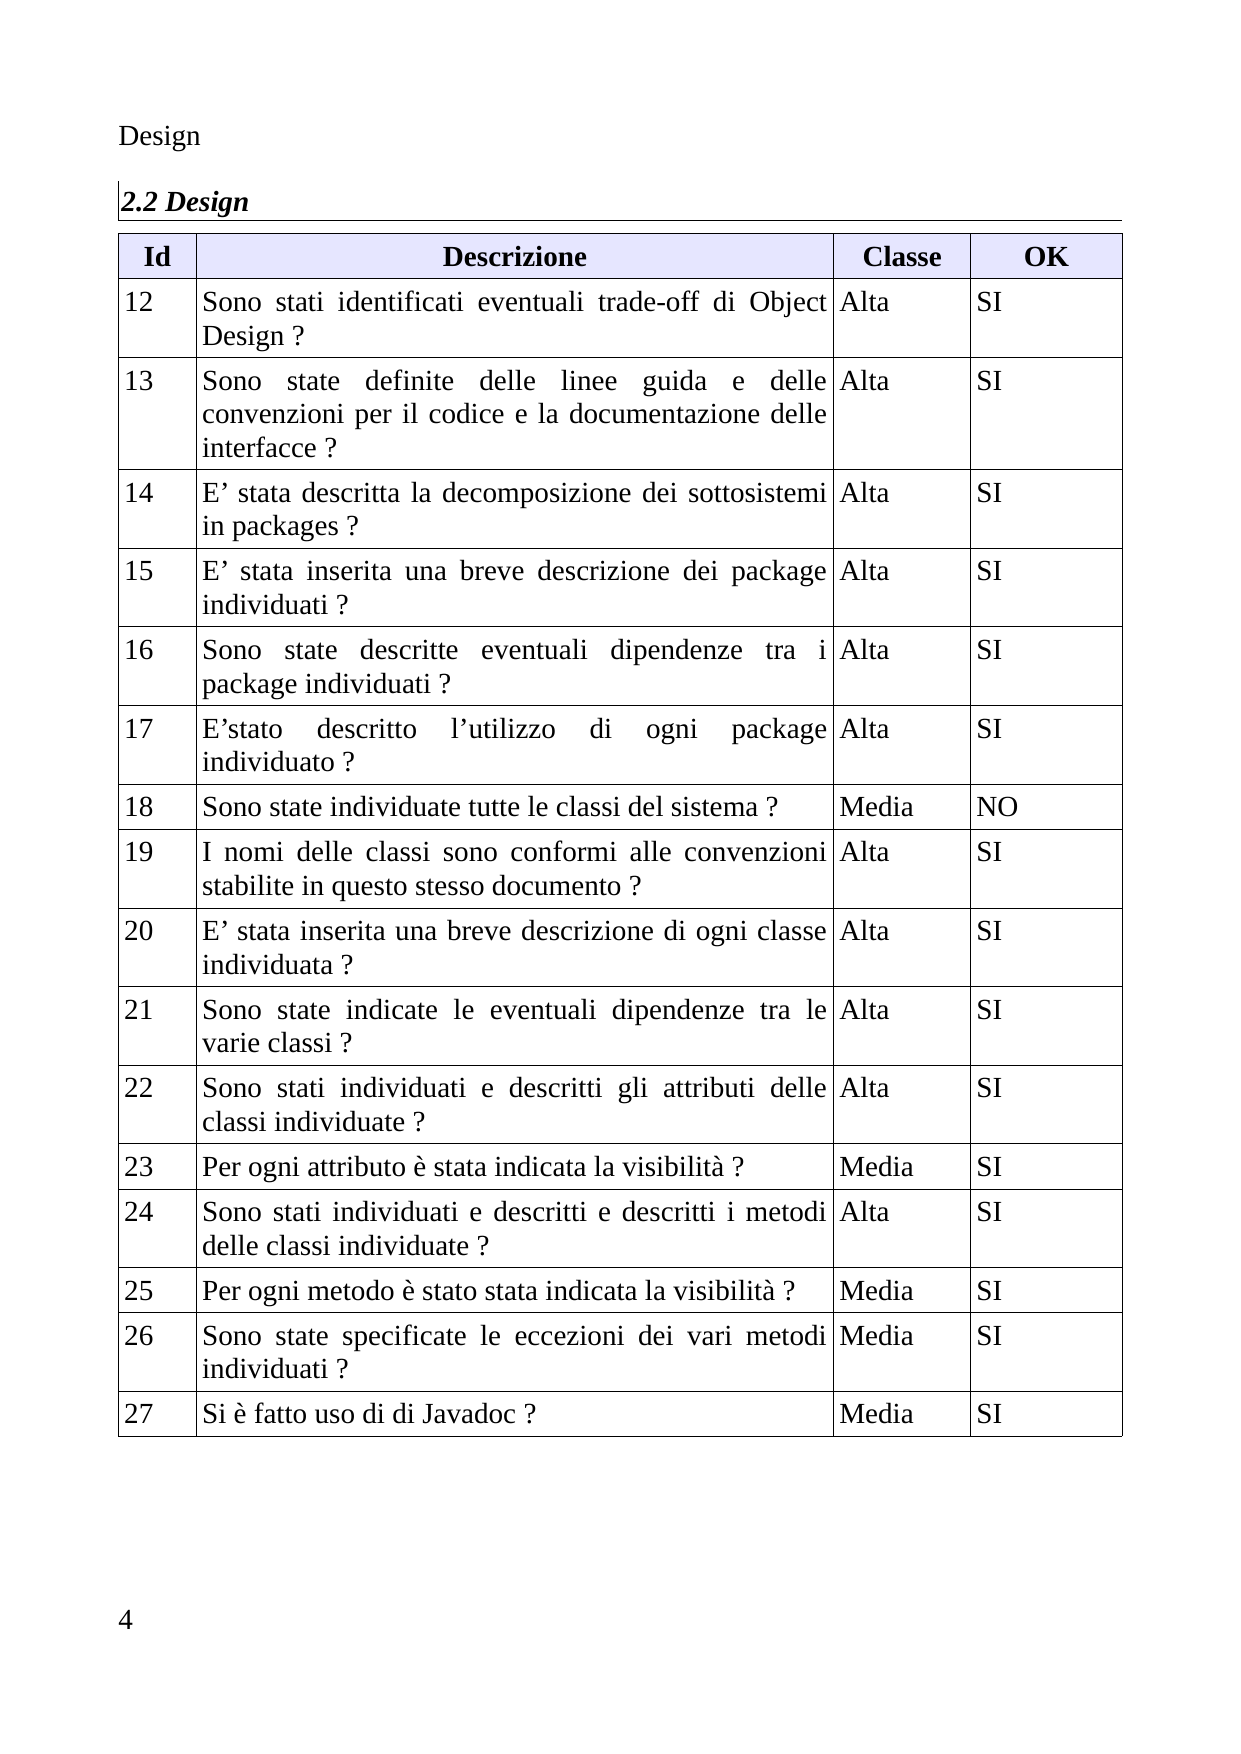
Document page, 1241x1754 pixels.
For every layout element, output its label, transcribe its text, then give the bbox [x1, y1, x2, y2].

table_cell E’ stata inserita una breve descrizione dei package individuati ? [197, 549, 833, 626]
table_cell Alta [834, 470, 970, 548]
table_cell 24 [119, 1190, 196, 1267]
table_cell SI [971, 279, 1122, 357]
table_cell Per ogni metodo è stato stata indicata la visibilità ? [197, 1268, 833, 1312]
table_cell 14 [119, 470, 196, 548]
table_cell 21 [119, 987, 196, 1065]
table_cell 17 [119, 706, 196, 784]
table_cell SI [971, 470, 1122, 548]
table_cell 23 [119, 1144, 196, 1188]
table_cell Sono state indicate le eventuali dipendenze tra le varie classi ? [197, 987, 833, 1065]
table_cell Media [834, 1268, 970, 1312]
table_cell 20 [119, 909, 196, 986]
table_cell 25 [119, 1268, 196, 1312]
table_cell Alta [834, 909, 970, 986]
table_header Classe [834, 234, 970, 278]
subtitle Design [119, 181, 1122, 220]
table_cell SI [971, 909, 1122, 986]
table_cell I nomi delle classi sono conformi alle convenzioni stabilite in questo stesso documento ? [197, 830, 833, 907]
table_cell 27 [119, 1392, 196, 1436]
table_cell Alta [834, 830, 970, 907]
table_cell 12 [119, 279, 196, 357]
table_cell SI [971, 987, 1122, 1065]
table_cell SI [971, 1313, 1122, 1391]
table_header Id [119, 234, 196, 278]
table_cell SI [971, 627, 1122, 705]
table_cell Sono stati identificati eventuali trade-off di Object Design ? [197, 279, 833, 357]
table_cell Media [834, 1392, 970, 1436]
table_cell SI [971, 1190, 1122, 1267]
table_header OK [971, 234, 1122, 278]
table_cell 22 [119, 1066, 196, 1143]
table_cell Sono state individuate tutte le classi del sistema ? [197, 785, 833, 829]
table_cell Per ogni attributo è stata indicata la visibilità ? [197, 1144, 833, 1188]
table_cell SI [971, 1066, 1122, 1143]
table_cell Alta [834, 1190, 970, 1267]
table_cell SI [971, 830, 1122, 907]
table_cell 16 [119, 627, 196, 705]
table_cell SI [971, 1144, 1122, 1188]
table_cell 18 [119, 785, 196, 829]
table_cell Alta [834, 279, 970, 357]
table_cell Sono state specificate le eccezioni dei vari metodi individuati ? [197, 1313, 833, 1391]
table_cell SI [971, 1392, 1122, 1436]
table_cell Alta [834, 987, 970, 1065]
table_cell Alta [834, 706, 970, 784]
table_header Descrizione [197, 234, 833, 278]
table_cell SI [971, 549, 1122, 626]
table_cell E’ stata inserita una breve descrizione di ogni classe individuata ? [197, 909, 833, 986]
table_cell Alta [834, 627, 970, 705]
table_cell Sono state descritte eventuali dipendenze tra i package individuati ? [197, 627, 833, 705]
table_cell Alta [834, 549, 970, 626]
table_cell 15 [119, 549, 196, 626]
table_cell Media [834, 1313, 970, 1391]
table_cell 26 [119, 1313, 196, 1391]
table_cell Alta [834, 1066, 970, 1143]
table_cell Media [834, 785, 970, 829]
table_cell Alta [834, 358, 970, 469]
table_cell Sono stati individuati e descritti gli attributi delle classi individuate ? [197, 1066, 833, 1143]
table_cell SI [971, 1268, 1122, 1312]
table_cell 19 [119, 830, 196, 907]
table_cell Sono state definite delle linee guida e delle convenzioni per il codice e la documentazione delle interfacce ? [197, 358, 833, 469]
table_cell Sono stati individuati e descritti e descritti i metodi delle classi individuate ? [197, 1190, 833, 1267]
table_cell Media [834, 1144, 970, 1188]
table_cell 13 [119, 358, 196, 469]
table_cell E’ stata descritta la decomposizione dei sottosistemi in packages ? [197, 470, 833, 548]
table_cell E’stato descritto l’utilizzo di ogni package individuato ? [197, 706, 833, 784]
table_cell SI [971, 358, 1122, 469]
table_cell NO [971, 785, 1122, 829]
table_cell Si è fatto uso di di Javadoc ? [197, 1392, 833, 1436]
table_cell SI [971, 706, 1122, 784]
